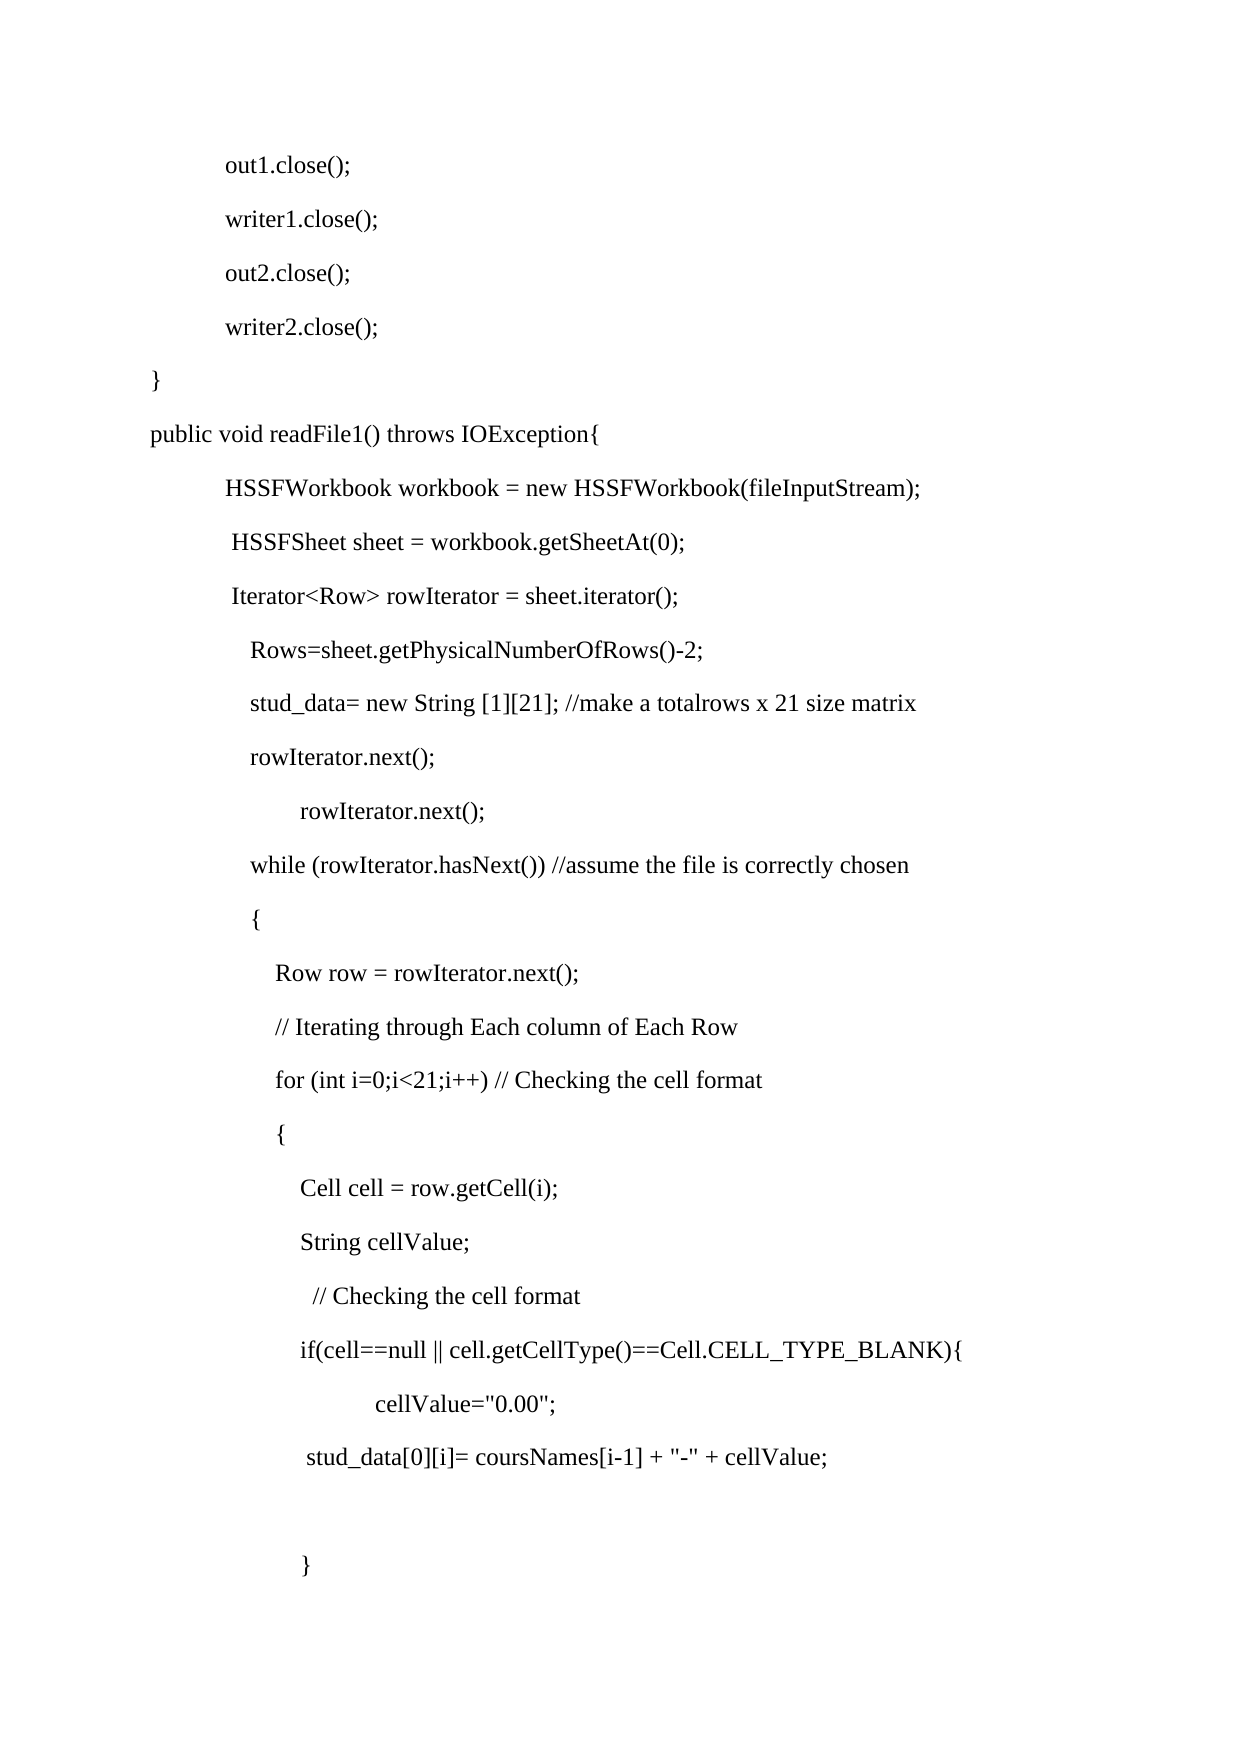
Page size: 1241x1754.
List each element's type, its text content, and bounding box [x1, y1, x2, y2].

text Cell cell = row.getCell(i); [150, 1173, 1090, 1202]
text writer1.close(); [150, 204, 1090, 233]
text // Checking the cell format [150, 1281, 1090, 1310]
text { [150, 904, 1090, 933]
text Row row = rowIterator.next(); [150, 958, 1090, 987]
text while (rowIterator.hasNext()) //assume the file is correctly chosen [150, 850, 1090, 879]
text for (int i=0;i<21;i++) // Checking the cell format [150, 1066, 1090, 1094]
text stud_data= new String [1][21]; //make a totalrows x 21 size matrix [150, 688, 1090, 717]
text } [150, 365, 1090, 394]
text rowIterator.next(); [150, 742, 1090, 771]
text } [150, 1550, 1090, 1579]
text public void readFile1() throws IOException{ [150, 419, 1090, 448]
text rowIterator.next(); [150, 796, 1090, 825]
text String cellValue; [150, 1227, 1090, 1256]
text Iterator<Row> rowIterator = sheet.iterator(); [150, 581, 1090, 609]
text cellValue="0.00"; [150, 1389, 1090, 1417]
text HSSFWorkbook workbook = new HSSFWorkbook(fileInputStream); [150, 473, 1090, 502]
text Rows=sheet.getPhysicalNumberOfRows()-2; [150, 635, 1090, 663]
text writer2.close(); [150, 312, 1090, 340]
text if(cell==null || cell.getCellType()==Cell.CELL_TYPE_BLANK){ [150, 1335, 1090, 1363]
text out2.close(); [150, 258, 1090, 286]
text out1.close(); [150, 150, 1090, 179]
text { [150, 1119, 1090, 1148]
text HSSFSheet sheet = workbook.getSheetAt(0); [150, 527, 1090, 556]
text // Iterating through Each column of Each Row [150, 1012, 1090, 1040]
text stud_data[0][i]= coursNames[i-1] + "-" + cellValue; [150, 1442, 1090, 1471]
